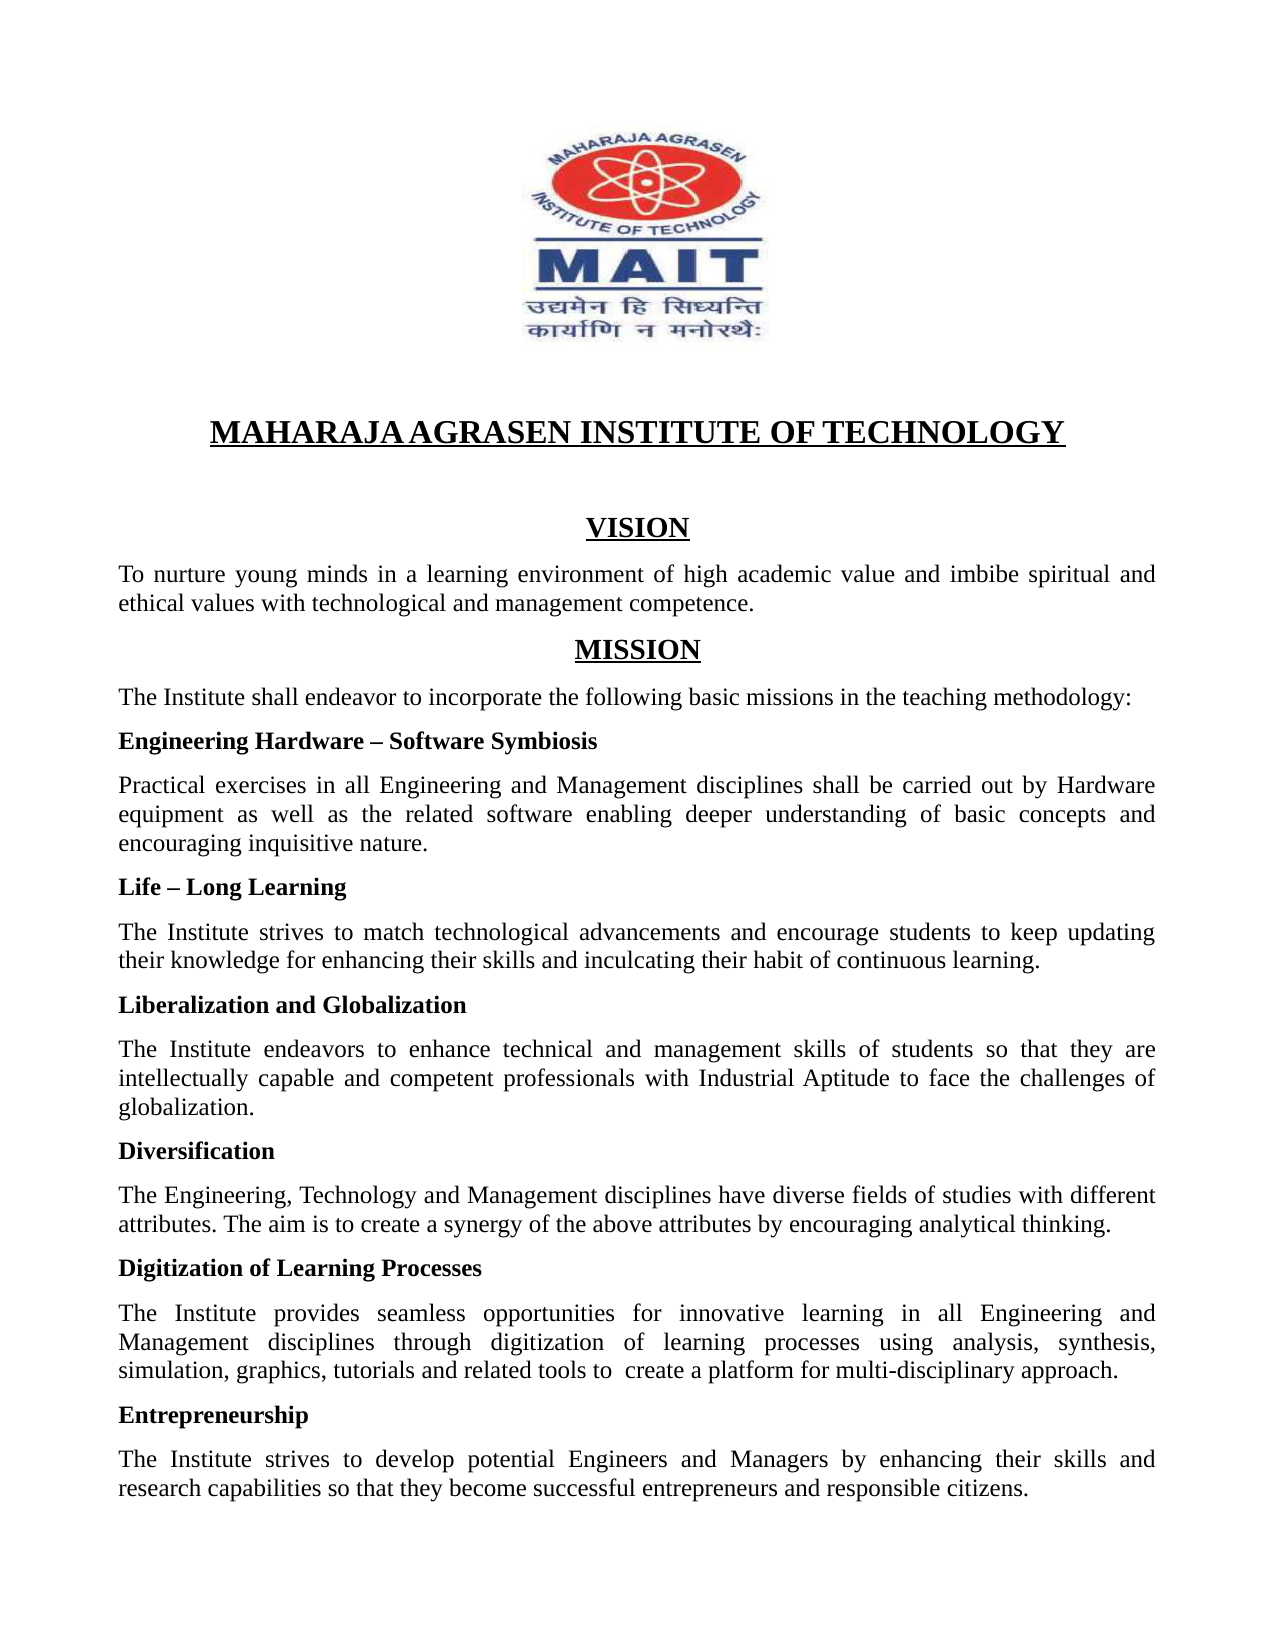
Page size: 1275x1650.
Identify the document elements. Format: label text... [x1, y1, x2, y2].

text Engineering Hardware – Software Symbiosis [118, 726, 1157, 755]
picture [489, 121, 810, 354]
text To nurture young minds in a learning environment of high academic value and imbibe spiritual and ethical values with technological and management competence. [118, 559, 1157, 617]
text The Institute shall endeavor to incorporate the following basic missions in the teaching methodology: [118, 682, 1157, 710]
text Diversification [118, 1136, 1157, 1165]
text Life – Long Learning [118, 872, 1157, 901]
text Entrepreneurship [118, 1400, 1157, 1428]
text The Engineering, Technology and Management disciplines have diverse fields of studies with different attributes. The aim is to create a synergy of the above attributes by encouraging analytical thinking. [118, 1180, 1157, 1238]
text Digitization of Learning Processes [118, 1253, 1157, 1282]
text VISION [118, 510, 1157, 544]
text Liberalization and Globalization [118, 990, 1157, 1018]
text The Institute endeavors to enhance technical and management skills of students so that they are intellectually capable and competent professionals with Industrial Aptitude to face the challenges of globalization. [118, 1034, 1157, 1120]
text The Institute strives to match technological advancements and encourage students to keep updating their knowledge for enhancing their skills and inculcating their habit of continuous learning. [118, 917, 1157, 974]
text Practical exercises in all Engineering and Management disciplines shall be carried out by Hardware equipment as well as the related software enabling deeper understanding of basic concepts and encouraging inquisitive nature. [118, 770, 1157, 857]
text MAHARAJA AGRASEN INSTITUTE OF TECHNOLOGY [118, 412, 1157, 450]
text The Institute provides seamless opportunities for innovative learning in all Engineering and Management disciplines through digitization of learning processes using analysis, synthesis, simulation, graphics, tutorials and related tools to create a platform for multi-disciplinary approach. [118, 1298, 1157, 1384]
text The Institute strives to develop potential Engineers and Managers by enhancing their skills and research capabilities so that they become successful entrepreneurs and responsible citizens. [118, 1444, 1157, 1502]
text MISSION [118, 632, 1157, 666]
